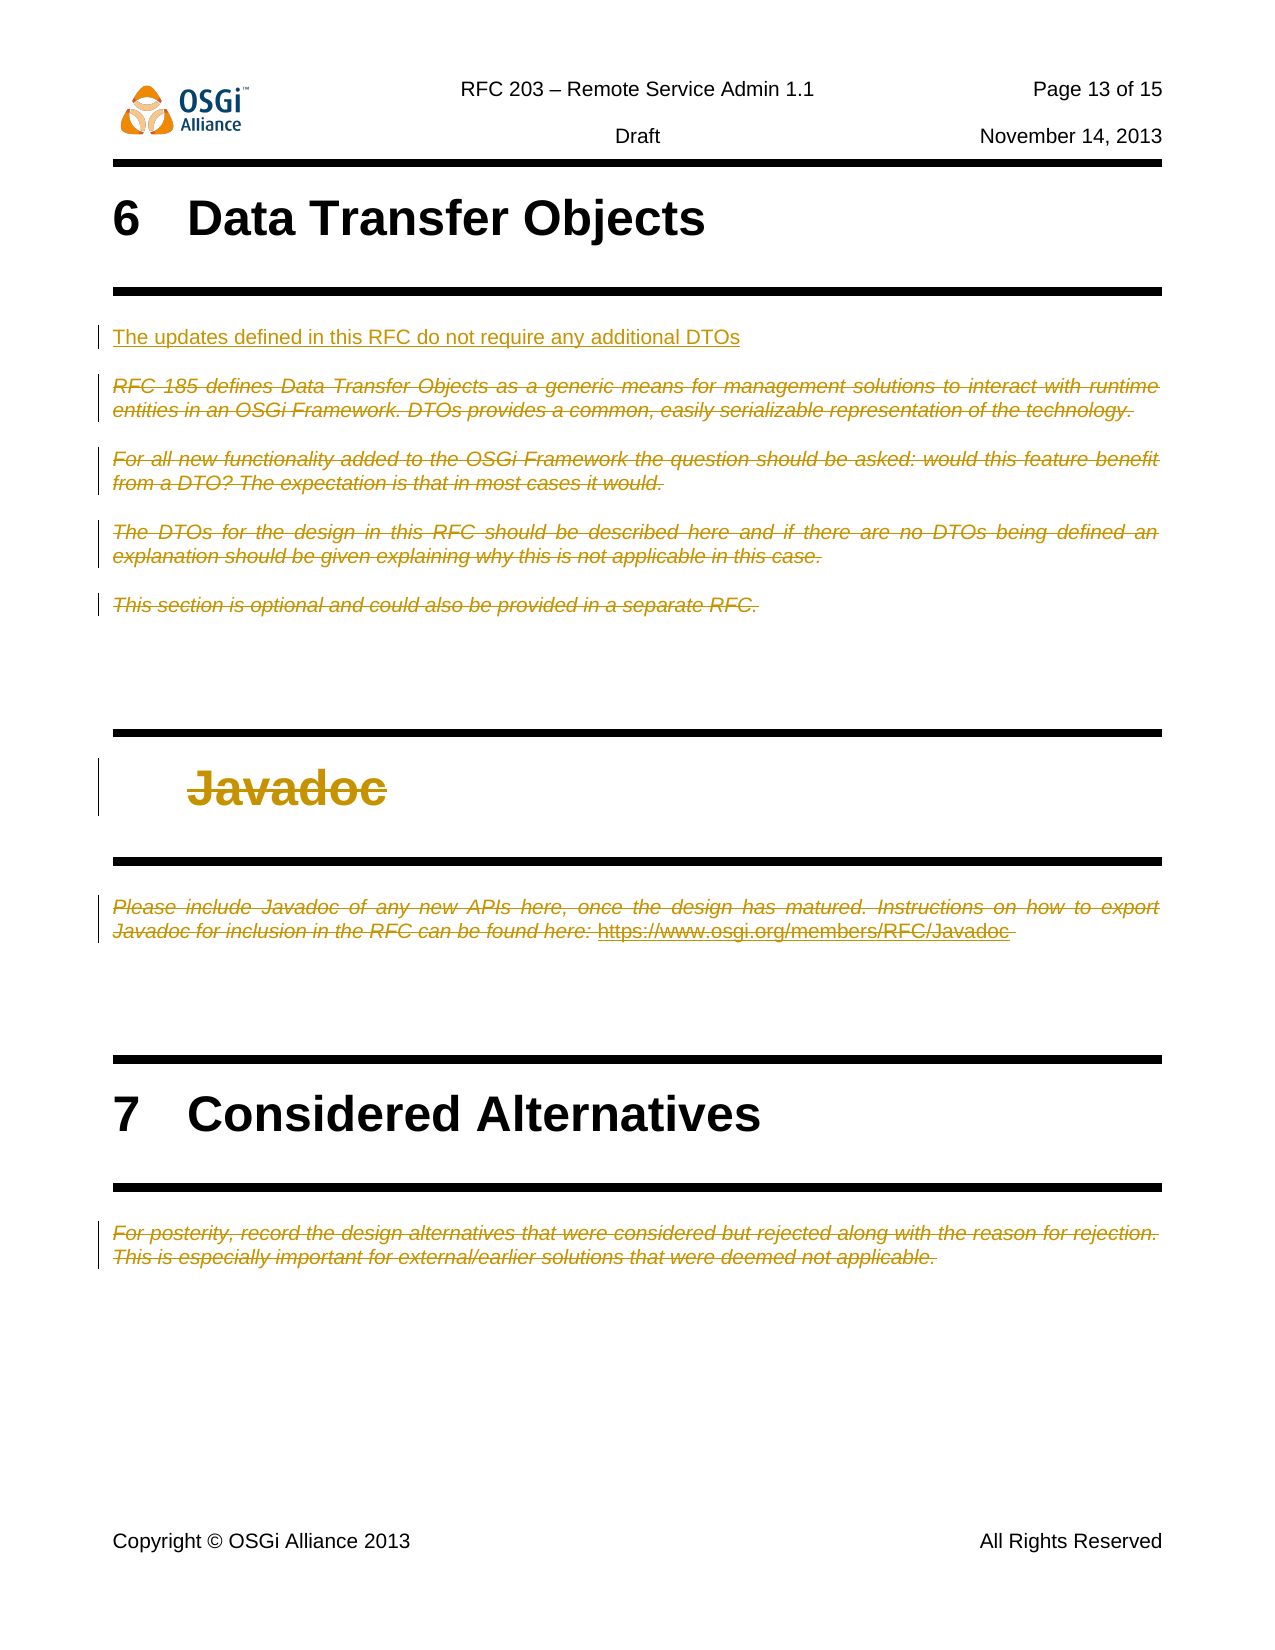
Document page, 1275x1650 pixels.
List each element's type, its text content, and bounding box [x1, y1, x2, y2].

subtitle Data Transfer Objects [112, 160, 1162, 296]
picture [113, 78, 257, 142]
subtitle Considered Alternatives [112, 1056, 1162, 1192]
text The updates defined in this RFC do not require any additional DTOs [112, 325, 1162, 349]
